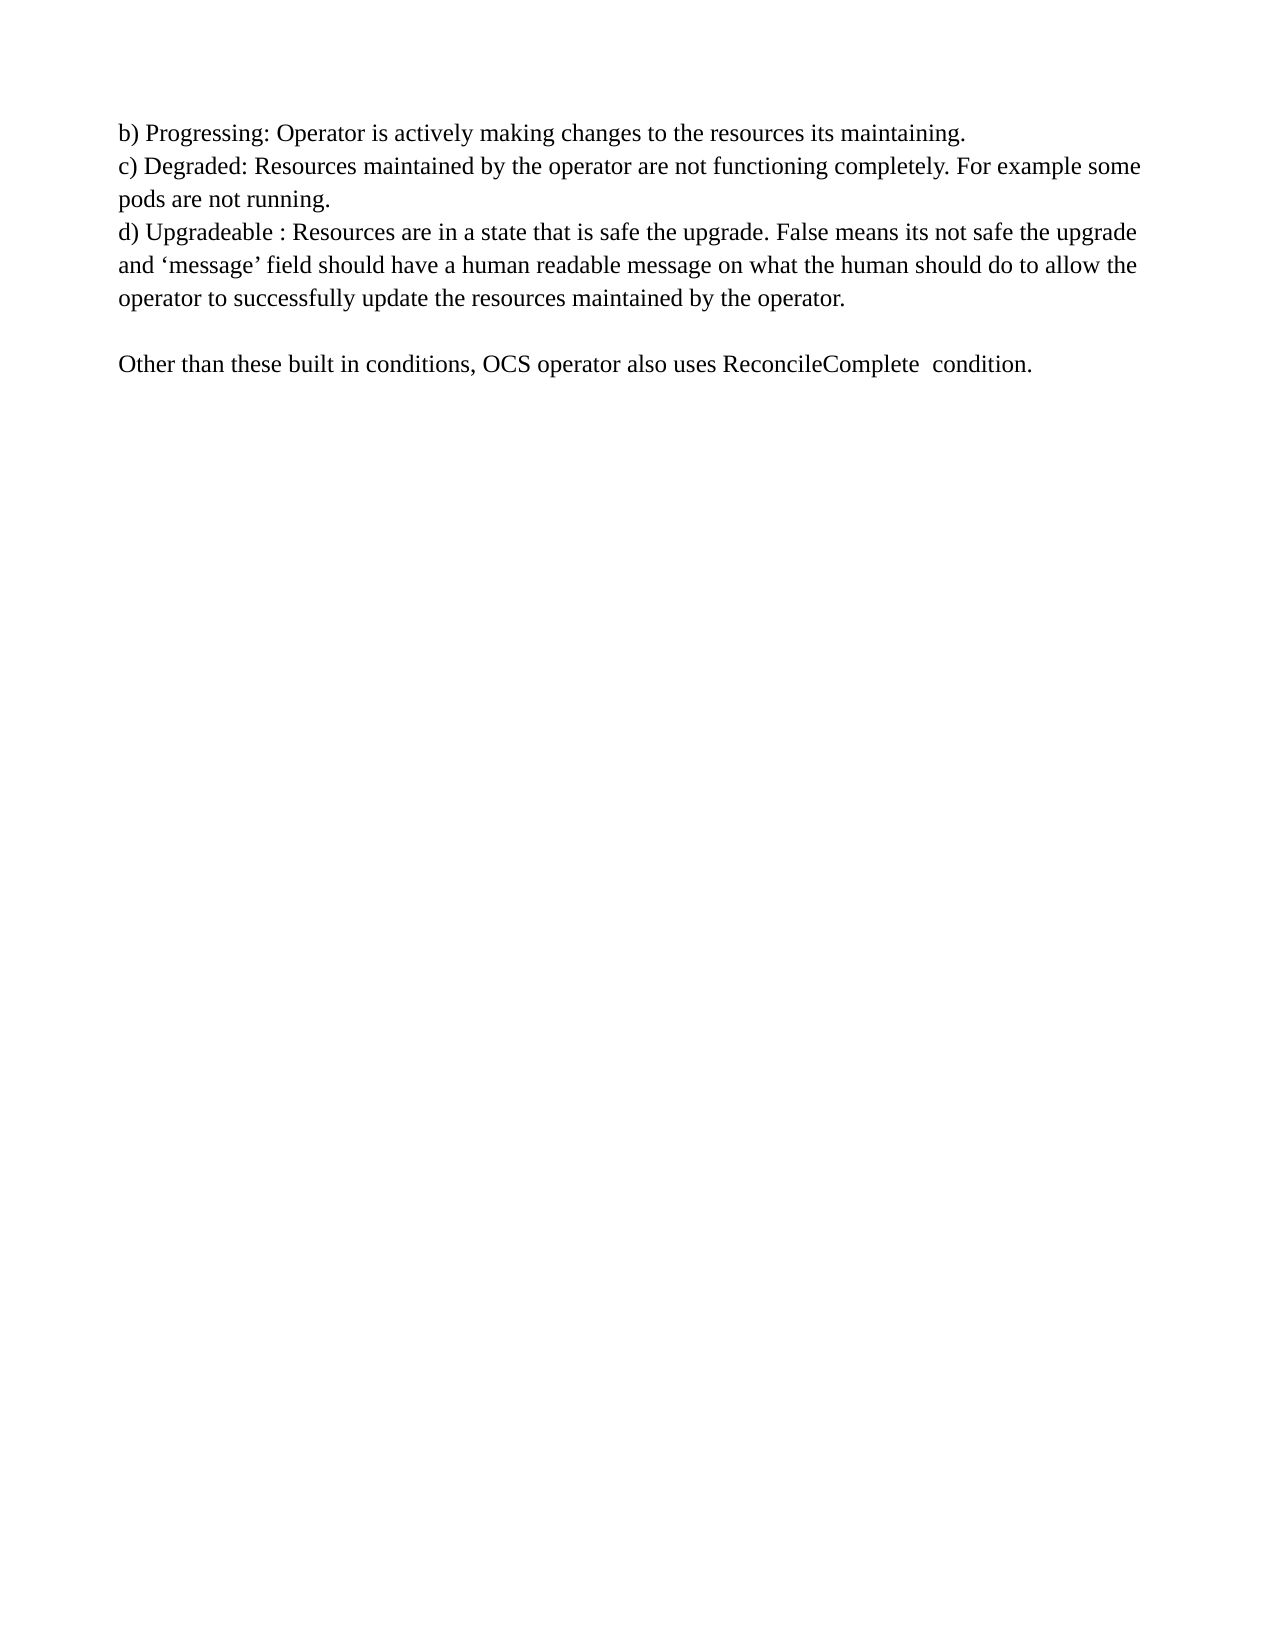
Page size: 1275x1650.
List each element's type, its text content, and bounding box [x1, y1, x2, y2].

text b) Progressing: Operator is actively making changes to the resources its maintaining. [118, 118, 1157, 147]
text c) Degraded: Resources maintained by the operator are not functioning completely. For example some pods are not running. [118, 151, 1157, 213]
text d) Upgradeable : Resources are in a state that is safe the upgrade. False means its not safe the upgrade and ‘message’ field should have a human readable message on what the human should do to allow the operator to successfully update the resources maintained by the operator. [118, 217, 1157, 312]
text Other than these built in conditions, OCS operator also uses ReconcileComplete condition. [118, 349, 1157, 378]
